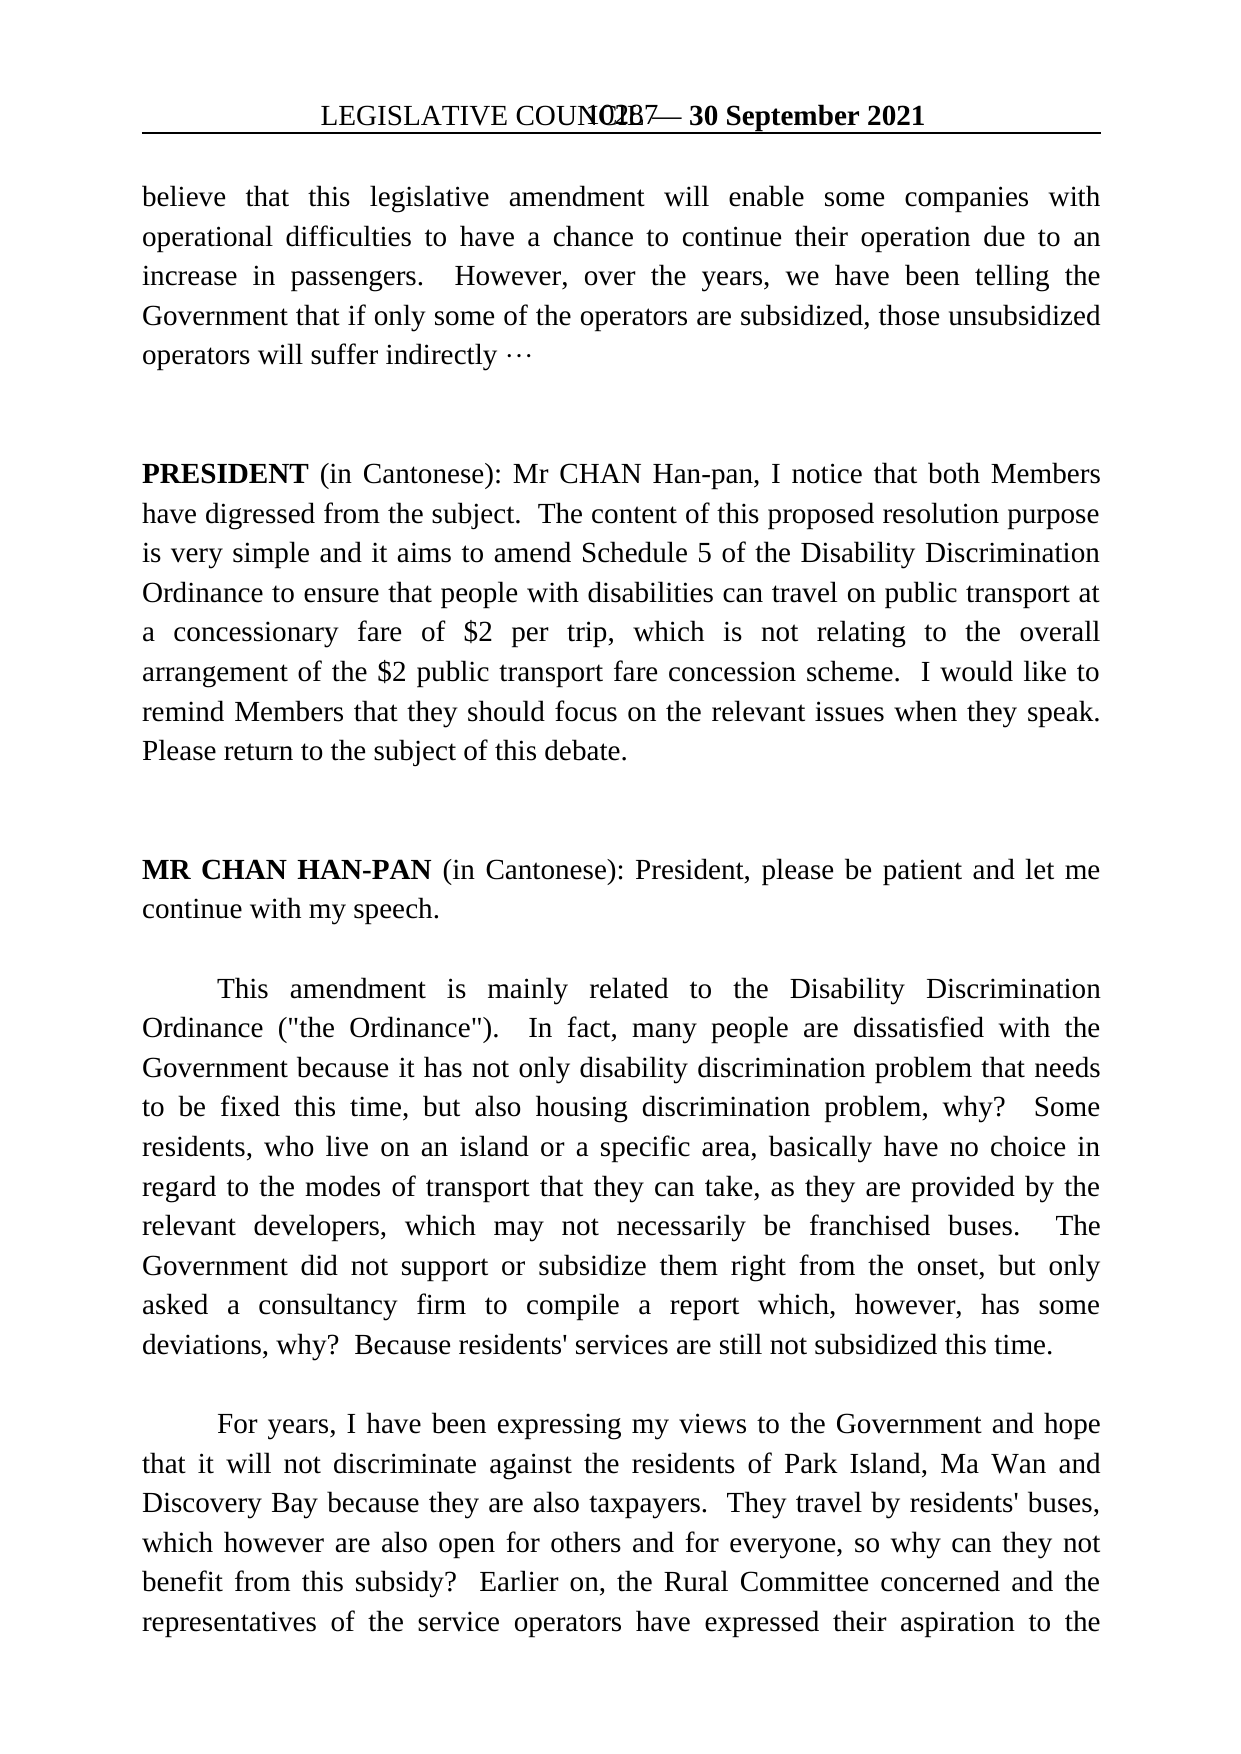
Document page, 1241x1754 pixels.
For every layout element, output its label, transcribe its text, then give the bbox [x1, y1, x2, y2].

text For years, I have been expressing my views to the Government and hope that it will not discriminate against the residents of Park Island, Ma Wan and Discovery Bay because they are also taxpayers. They travel by residents' buses, which however are also open for others and for everyone, so why can they not benefit from this subsidy? Earlier on, the Rural Committee concerned and the representatives of the service operators have expressed their aspiration to the [142, 1400, 1101, 1638]
text MR CHAN HAN-PAN (in Cantonese): President, please be patient and let me continue with my speech. [142, 846, 1101, 925]
text This amendment is mainly related to the Disability Discrimination Ordinance ("the Ordinance"). In fact, many people are dissatisfied with the Government because it has not only disability discrimination problem that needs to be fixed this time, but also housing discrimination problem, why? Some residents, who live on an island or a specific area, basically have no choice in regard to the modes of transport that they can take, as they are provided by the relevant developers, which may not necessarily be franchised buses. The Government did not support or subsidize them right from the onset, but only asked a consultancy firm to compile a report which, however, has some deviations, why? Because residents' services are still not subsidized this time. [142, 965, 1101, 1361]
text believe that this legislative amendment will enable some companies with operational difficulties to have a chance to continue their operation due to an increase in passengers. However, over the years, we have been telling the Government that if only some of the operators are subsidized, those unsubsidized operators will suffer indirectly  [142, 173, 1101, 371]
text PRESIDENT (in Cantonese): Mr CHAN Han-pan, I notice that both Members have digressed from the subject. The content of this proposed resolution purpose is very simple and it aims to amend Schedule 5 of the Disability Discrimination Ordinance to ensure that people with disabilities can travel on public transport at a concessionary fare of $2 per trip, which is not relating to the overall arrangement of the $2 public transport fare concession scheme. I would like to remind Members that they should focus on the relevant issues when they speak. Please return to the subject of this debate. [142, 450, 1101, 767]
